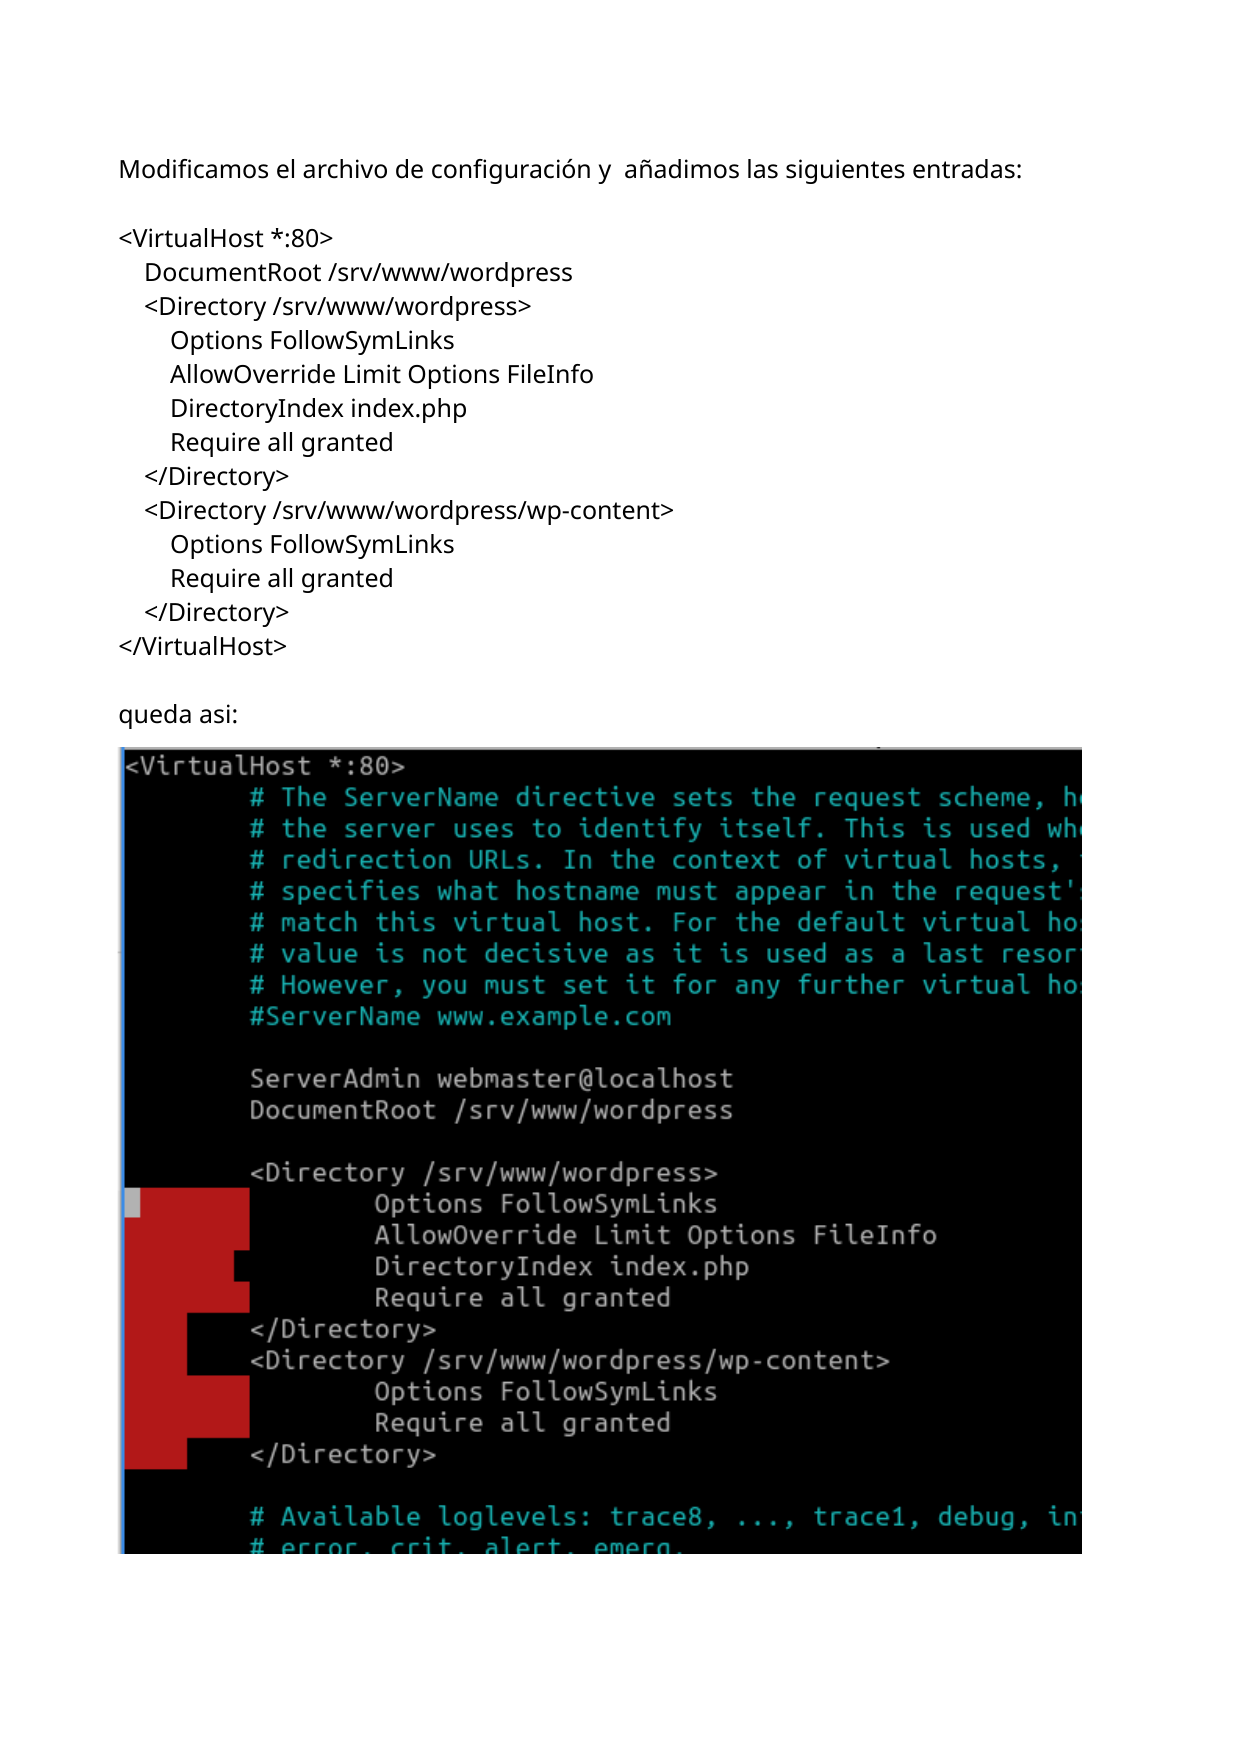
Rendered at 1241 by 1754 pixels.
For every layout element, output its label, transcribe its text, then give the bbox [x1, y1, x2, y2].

text AllowOverride Limit Options FileInfo [118, 357, 1122, 391]
text </Directory> [118, 595, 1122, 629]
text Require all granted [118, 425, 1122, 459]
text </Directory> [118, 459, 1122, 493]
text Options FollowSymLinks [118, 322, 1122, 357]
text <Directory /srv/www/wordpress> [118, 288, 1122, 322]
text queda asi: [118, 697, 1122, 731]
picture [117, 747, 1082, 1554]
text Require all granted [118, 561, 1122, 595]
text Modificamos el archivo de configuración y añadimos las siguientes entradas: [118, 152, 1122, 186]
text DirectoryIndex index.php [118, 391, 1122, 425]
text <VirtualHost *:80> [118, 220, 1122, 254]
text </VirtualHost> [118, 629, 1122, 663]
text DocumentRoot /srv/www/wordpress [118, 254, 1122, 288]
text <Directory /srv/www/wordpress/wp-content> [118, 493, 1122, 527]
text Options FollowSymLinks [118, 527, 1122, 561]
